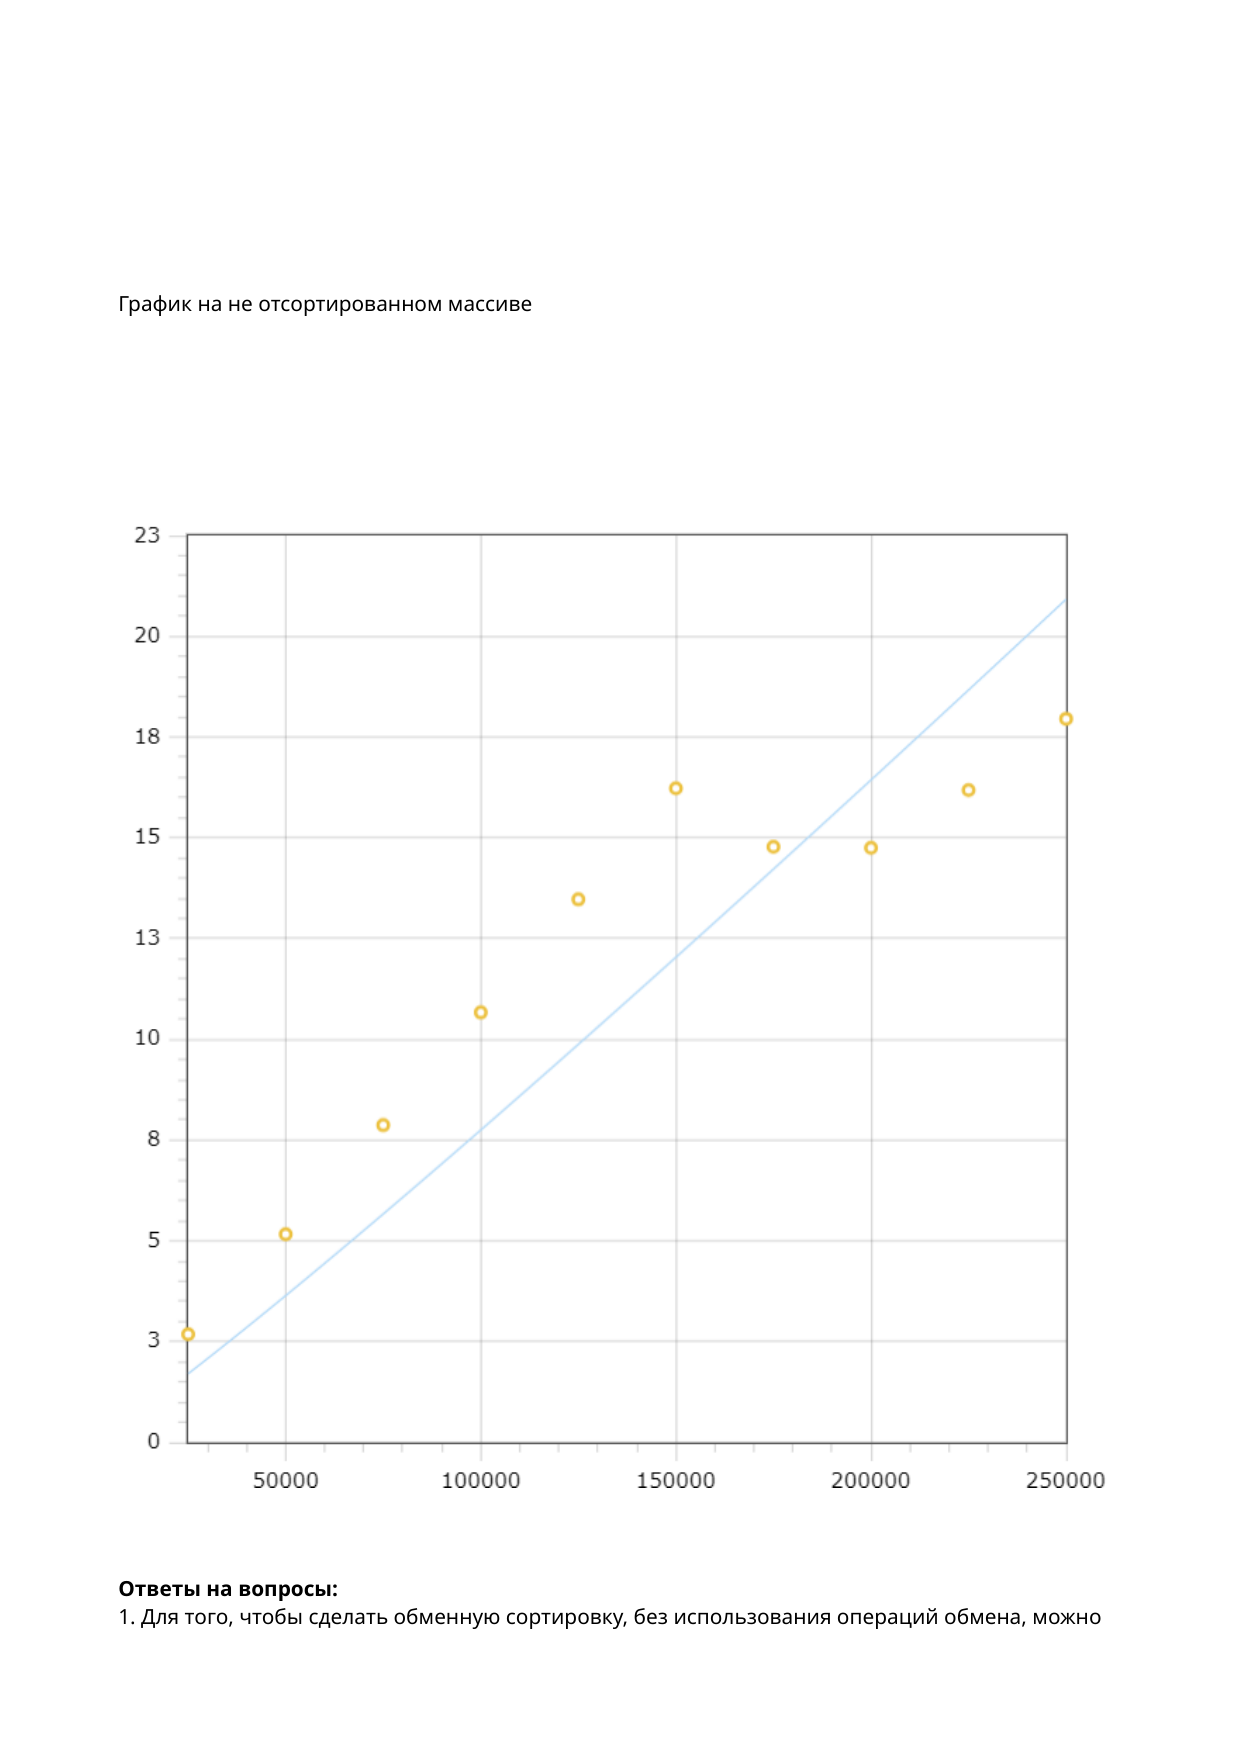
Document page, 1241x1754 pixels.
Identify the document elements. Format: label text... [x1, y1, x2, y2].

picture [118, 516, 1123, 1488]
text Ответы на вопросы: [118, 1574, 1122, 1602]
text График на не отсортированном массиве [118, 289, 1122, 317]
text 1. Для того, чтобы сделать обменную сортировку, без использования операций обмена, можно [118, 1602, 1122, 1631]
